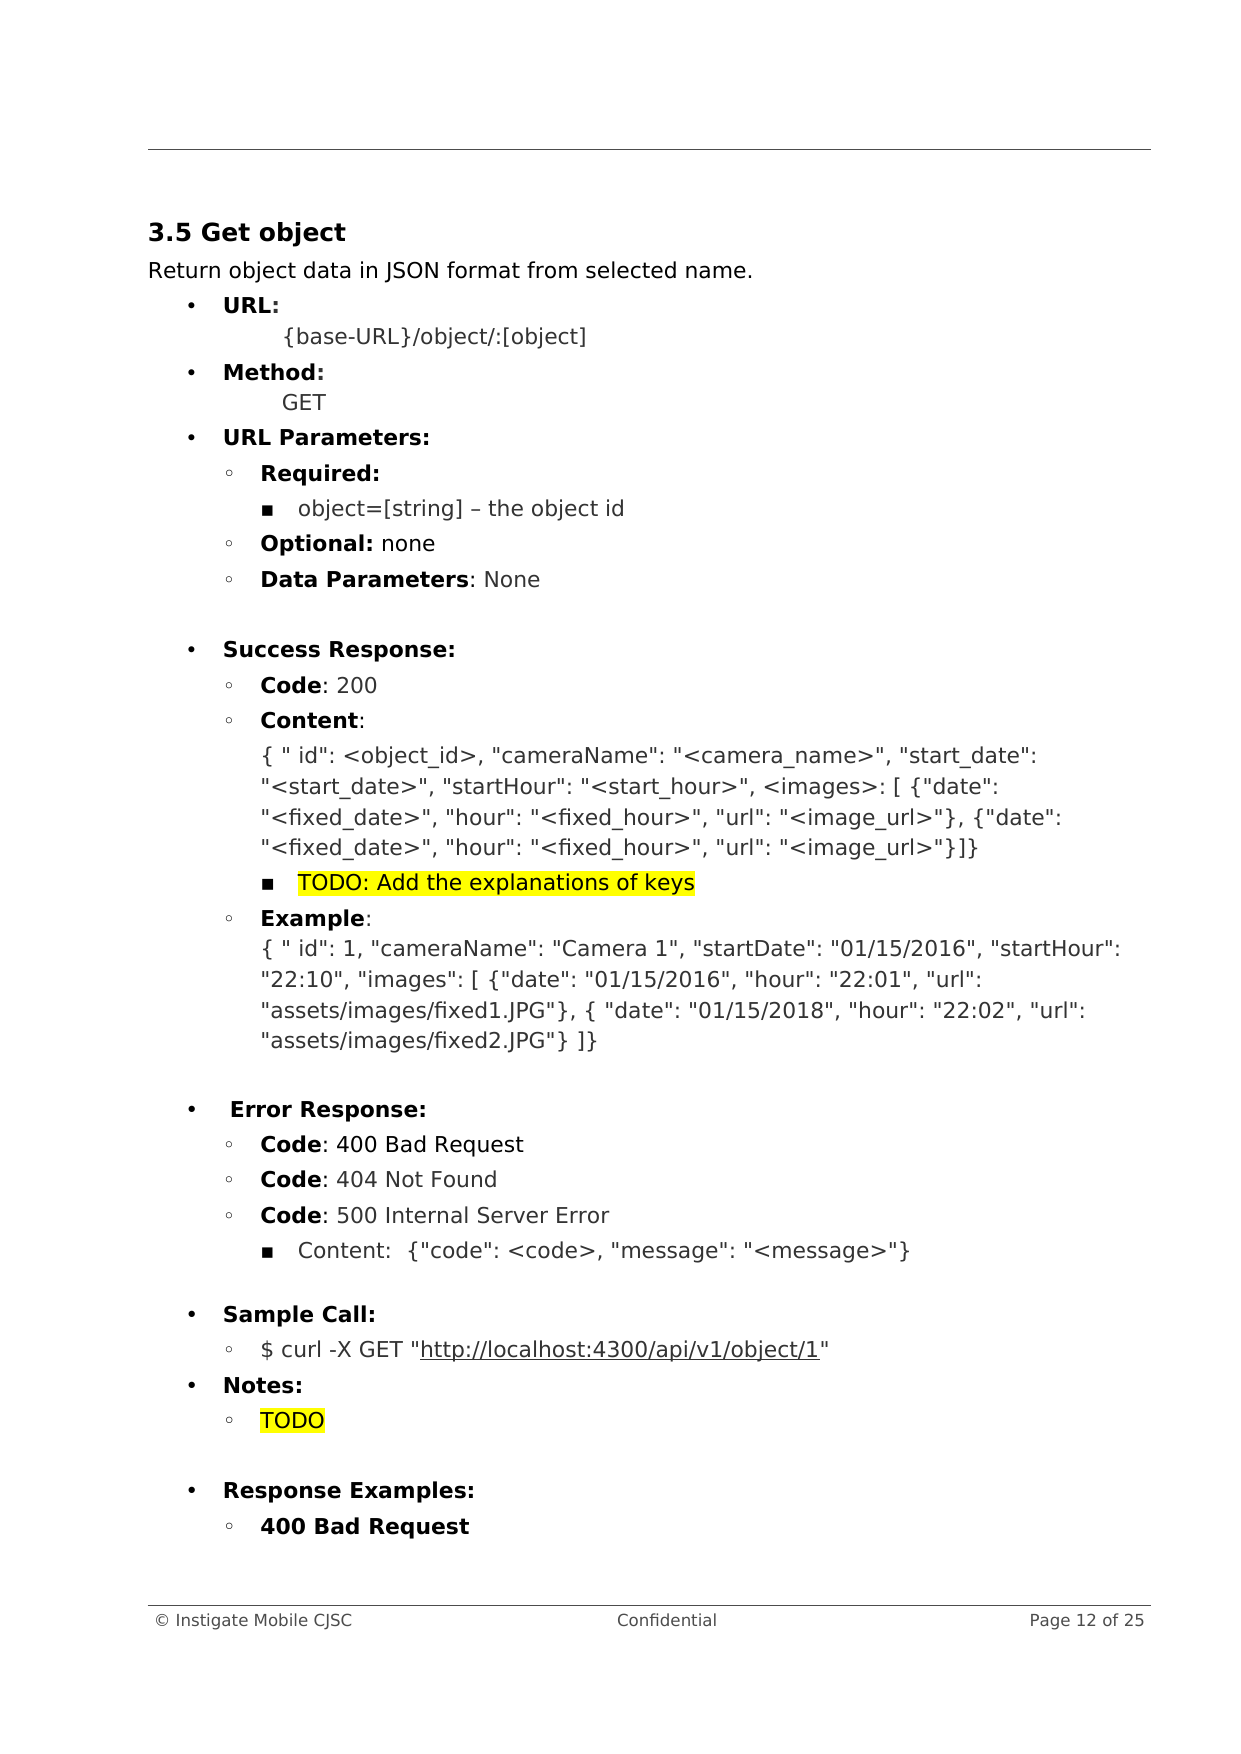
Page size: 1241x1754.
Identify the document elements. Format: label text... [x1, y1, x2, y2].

list 400 Bad Request [223, 1514, 1151, 1539]
list Code: 500 Internal Server Error [223, 1203, 1151, 1228]
text 3.5 Get object [148, 219, 1151, 248]
list { " id": <object_id>, "cameraName": "<camera_name>", "start_date": "<start_date>", "startHour": "<start_hour>", <images>: [ {"date": "<fixed_date>", "hour": "<fixed_hour>", "url": "<image_url>"}, {"date": "<fixed_date>", "hour": "<fixed_hour>", "url": "<image_url>"}]} [223, 743, 1151, 861]
list TODO [223, 1408, 1151, 1433]
list TODO: Add the explanations of keys [260, 871, 1151, 896]
list Error Response: [185, 1097, 1151, 1122]
list Content: [223, 708, 1151, 733]
list Data Parameters: None [223, 567, 1151, 592]
text Return object data in JSON format from selected name. [148, 258, 1151, 284]
list Content: {"code": <code>, "message": "<message>"} [260, 1238, 1151, 1293]
list Code: 200 [223, 673, 1151, 698]
list Notes: [185, 1373, 1151, 1398]
list Code: 400 Bad Request [223, 1132, 1151, 1158]
list Code: 404 Not Found [223, 1167, 1151, 1193]
list URL: {base-URL}/object/:[object] [185, 294, 1151, 350]
list $ curl -X GET "http://localhost:4300/api/v1/object/1" [223, 1337, 1151, 1363]
list Method: GET [185, 359, 1151, 416]
list Required: [223, 461, 1151, 486]
list URL Parameters: [185, 426, 1151, 451]
list object=[string] – the object id [260, 496, 1151, 522]
list Sample Call: [185, 1302, 1151, 1328]
list Success Response: [185, 637, 1151, 663]
list Response Examples: [185, 1479, 1151, 1504]
list Optional: none [223, 531, 1151, 557]
list Example: { " id": 1, "cameraName": "Camera 1", "startDate": "01/15/2016", "startHour": "22:10", "images": [ {"date": "01/15/2016", "hour": "22:01", "url": "assets/images/fixed1.JPG"}, { "date": "01/15/2018", "hour": "22:02", "url": "assets/images/fixed2.JPG"} ]} [223, 906, 1151, 1054]
